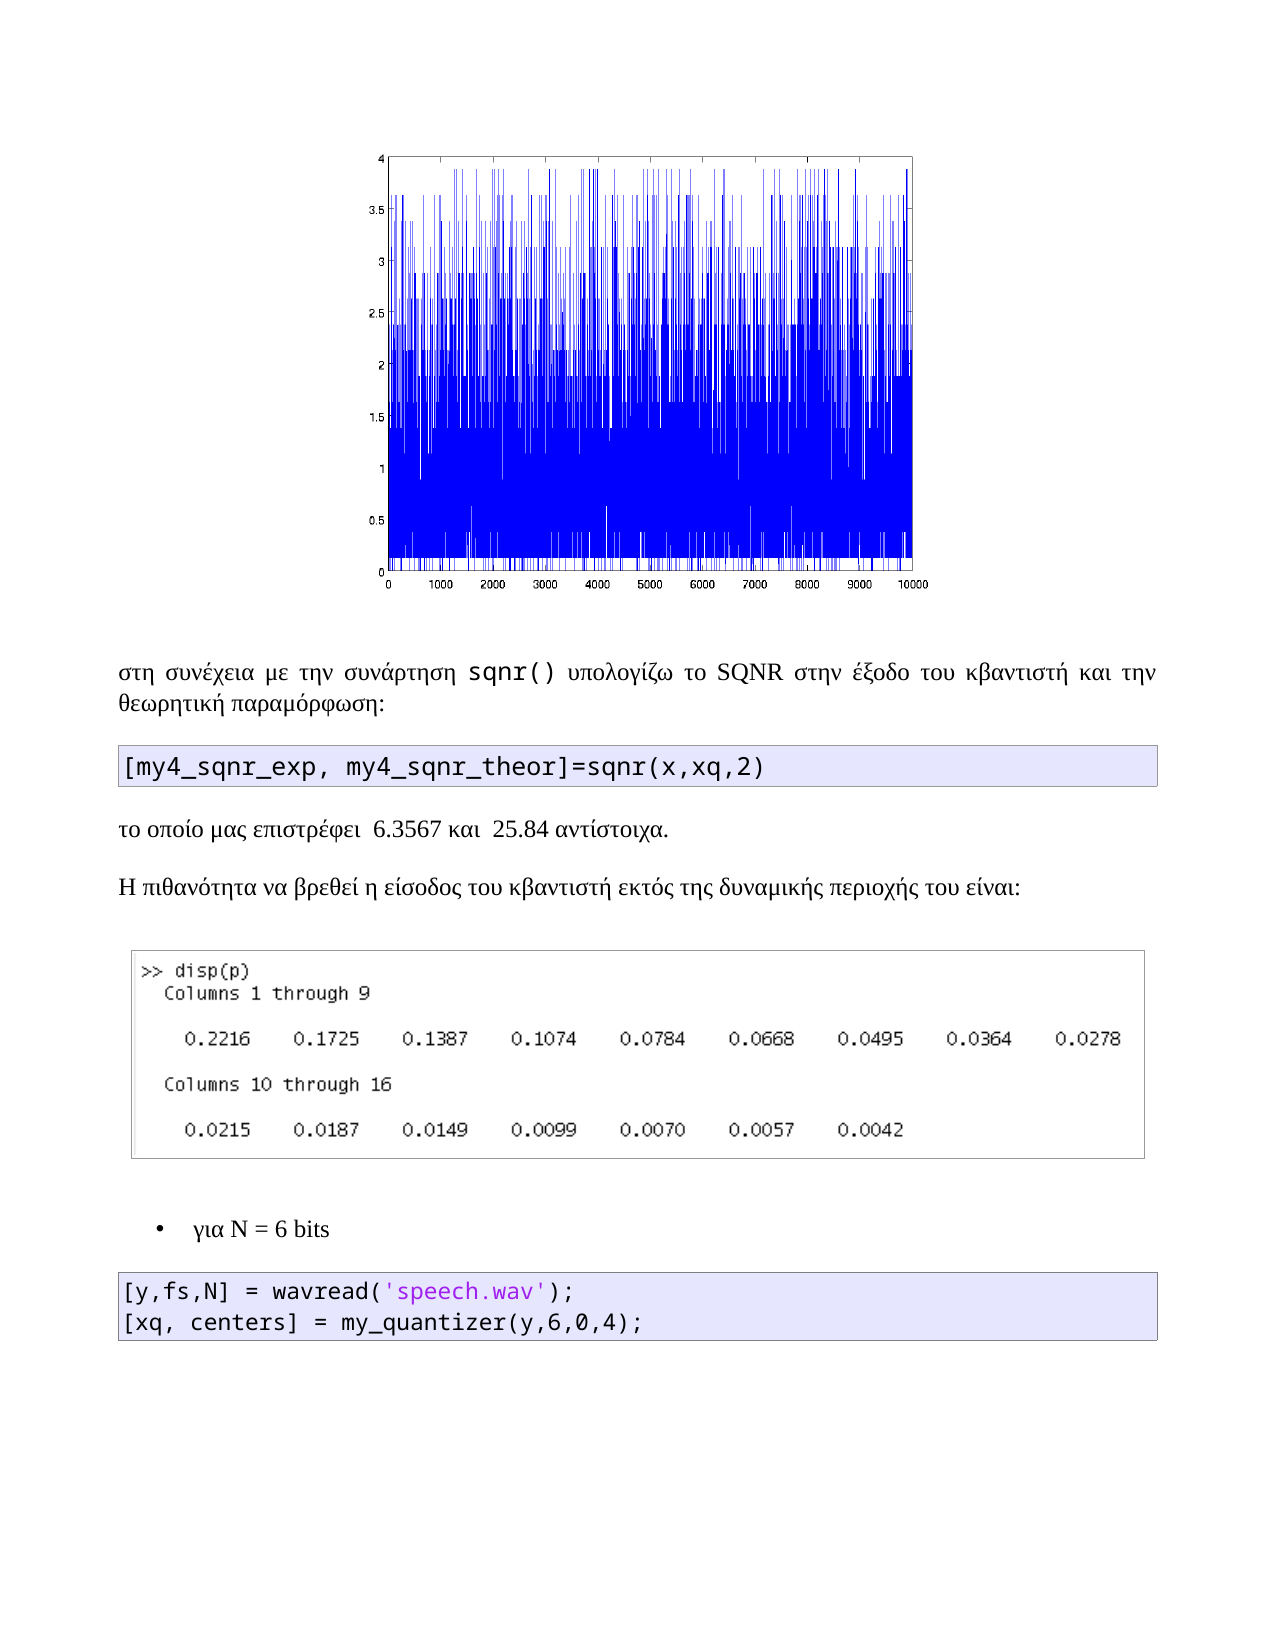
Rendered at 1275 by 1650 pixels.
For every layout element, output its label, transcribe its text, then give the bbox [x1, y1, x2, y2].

text [my4_sqnr_exp, my4_sqnr_theor]=sqnr(x,xq,2) [119, 746, 1157, 786]
list για Ν = 6 bits [156, 1214, 1157, 1243]
text Η πιθανότητα να βρεθεί η είσοδος του κβαντιστή εκτός της δυναμικής περιοχής του είναι: [118, 872, 1157, 901]
text το οποίο μας επιστρέφει 6.3567 και 25.84 αντίστοιχα. [118, 814, 1157, 843]
text [xq, centers] = my_quantizer(y,6,0,4); [119, 1303, 1157, 1340]
picture [133, 953, 1142, 1155]
picture [300, 118, 976, 626]
text [132, 951, 1144, 1158]
text στη συνέχεια με την συνάρτηση sqnr() υπολογίζω το SQNR στην έξοδο του κβαντιστή και την θεωρητική παραμόρφωση: [118, 654, 1157, 717]
text [y,fs,N] = wavread('speech.wav'); [119, 1273, 1157, 1303]
